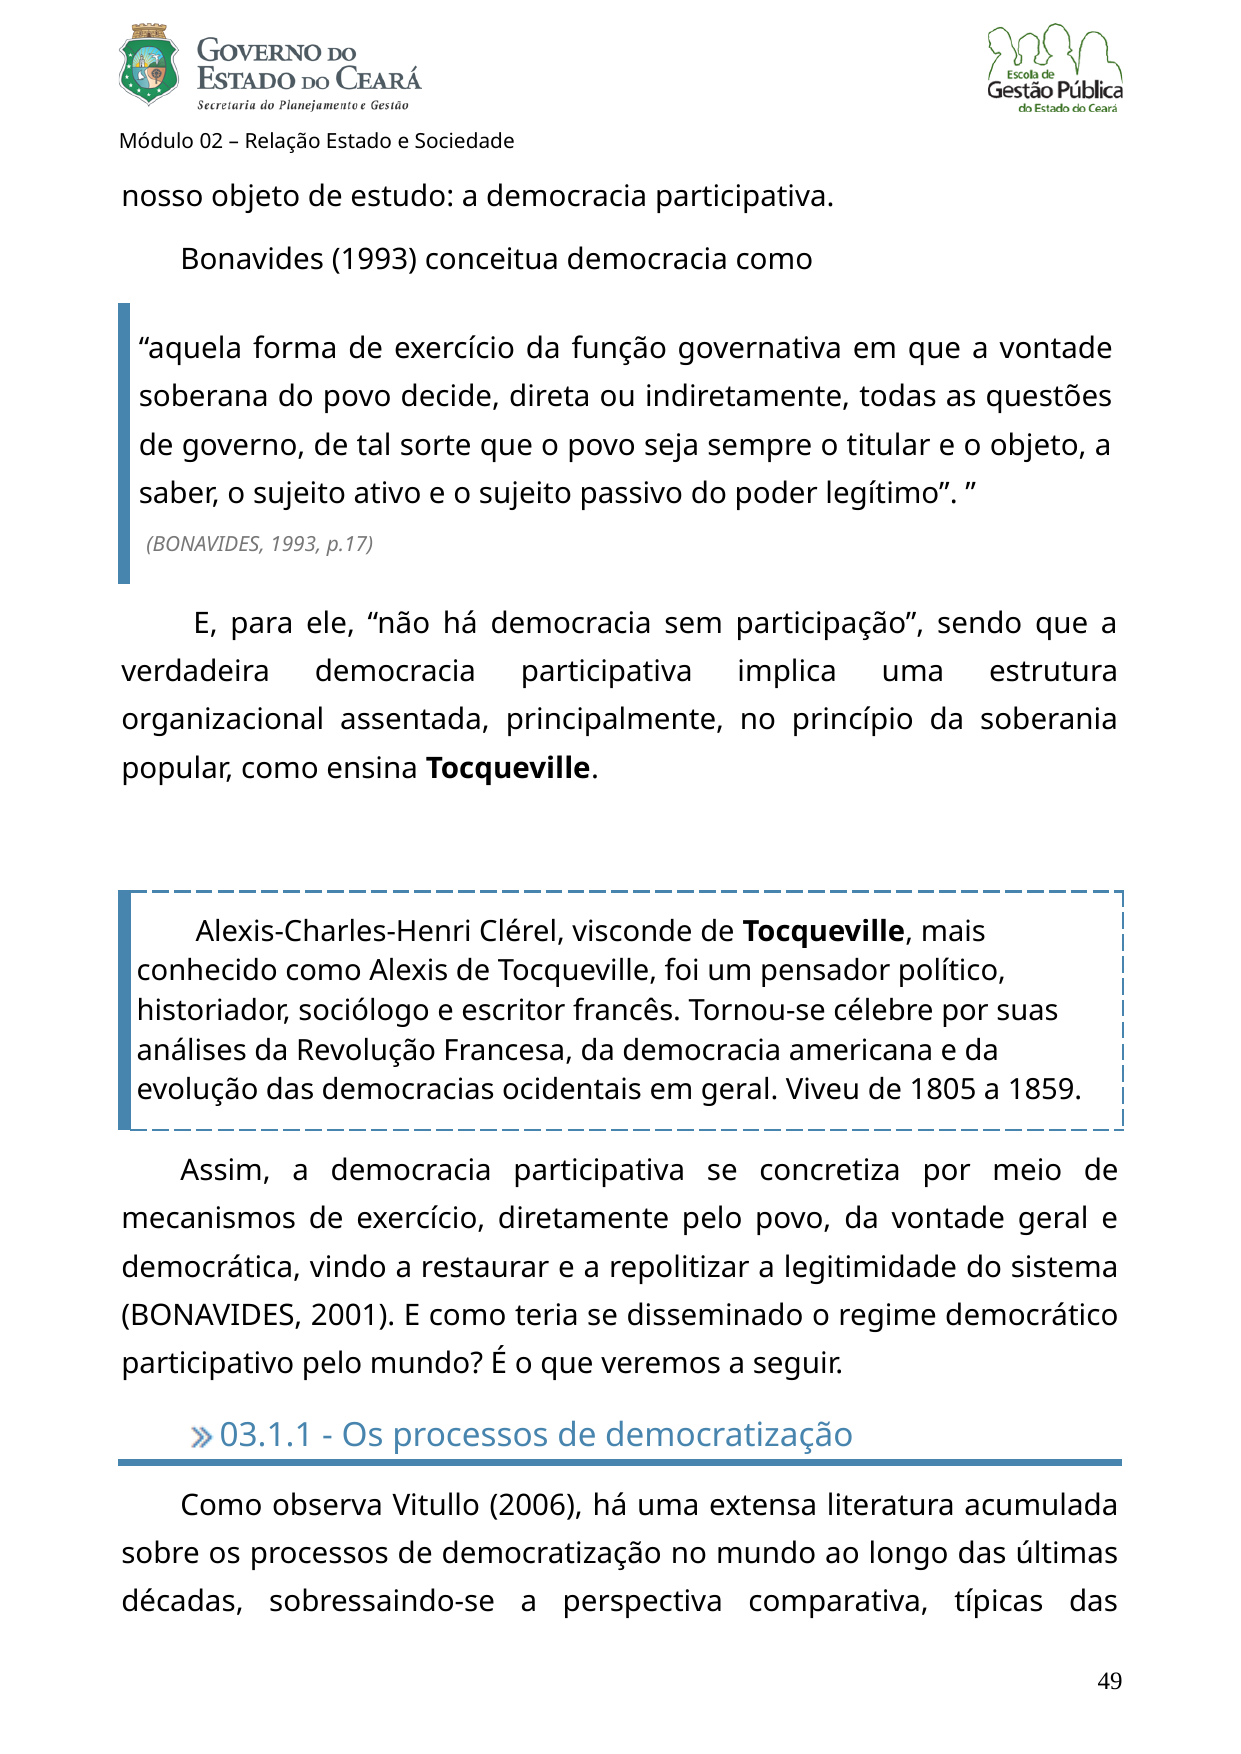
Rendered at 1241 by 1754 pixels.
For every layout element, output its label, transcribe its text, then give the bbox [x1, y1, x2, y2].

picture [118, 23, 1123, 112]
text Assim, a democracia participativa se concretiza por meio de mecanismos de exercício, diretamente pelo povo, da vontade geral e democrática, vindo a restaurar e a repolitizar a legitimidade do sistema (BONAVIDES, 2001). E como teria se disseminado o regime democrático participativo pelo mundo? É o que veremos a seguir. [118, 1146, 1122, 1385]
subtitle 03.1.1 - Os processos de democratização [118, 1408, 1122, 1459]
table_header [119, 891, 130, 1129]
table_header Alexis-Charles-Henri Clérel, visconde de Tocqueville, mais conhecido como Alexis de Tocqueville, foi um pensador político, historiador, sociólogo e escritor francês. Tornou-se célebre por suas análises da Revolução Francesa, da democracia americana e da evolução das democracias ocidentais em geral. Viveu de 1805 a 1859. [131, 890, 1123, 1129]
picture [182, 1420, 220, 1456]
text nosso objeto de estudo: a democracia participativa. [118, 172, 1122, 215]
table_header “aquela forma de exercício da função governativa em que a vontade soberana do povo decide, direta ou indiretamente, todas as questões de governo, de tal sorte que o povo seja sempre o titular e o objeto, a saber, o sujeito ativo e o sujeito passivo do poder legítimo”. ” (BONAVIDES, 1993, p.17) [130, 303, 1122, 584]
text Como observa Vitullo (2006), há uma extensa literatura acumulada sobre os processos de democratização no mundo ao longo das últimas décadas, sobressaindo-se a perspectiva comparativa, típicas das [118, 1480, 1122, 1623]
table_header [118, 303, 130, 584]
text Bonavides (1993) conceitua democracia como [118, 234, 1122, 281]
text E, para ele, “não há democracia sem participação”, sendo que a verdadeira democracia participativa implica uma estrutura organizacional assentada, principalmente, no princípio da soberania popular, como ensina Tocqueville. [118, 598, 1122, 787]
